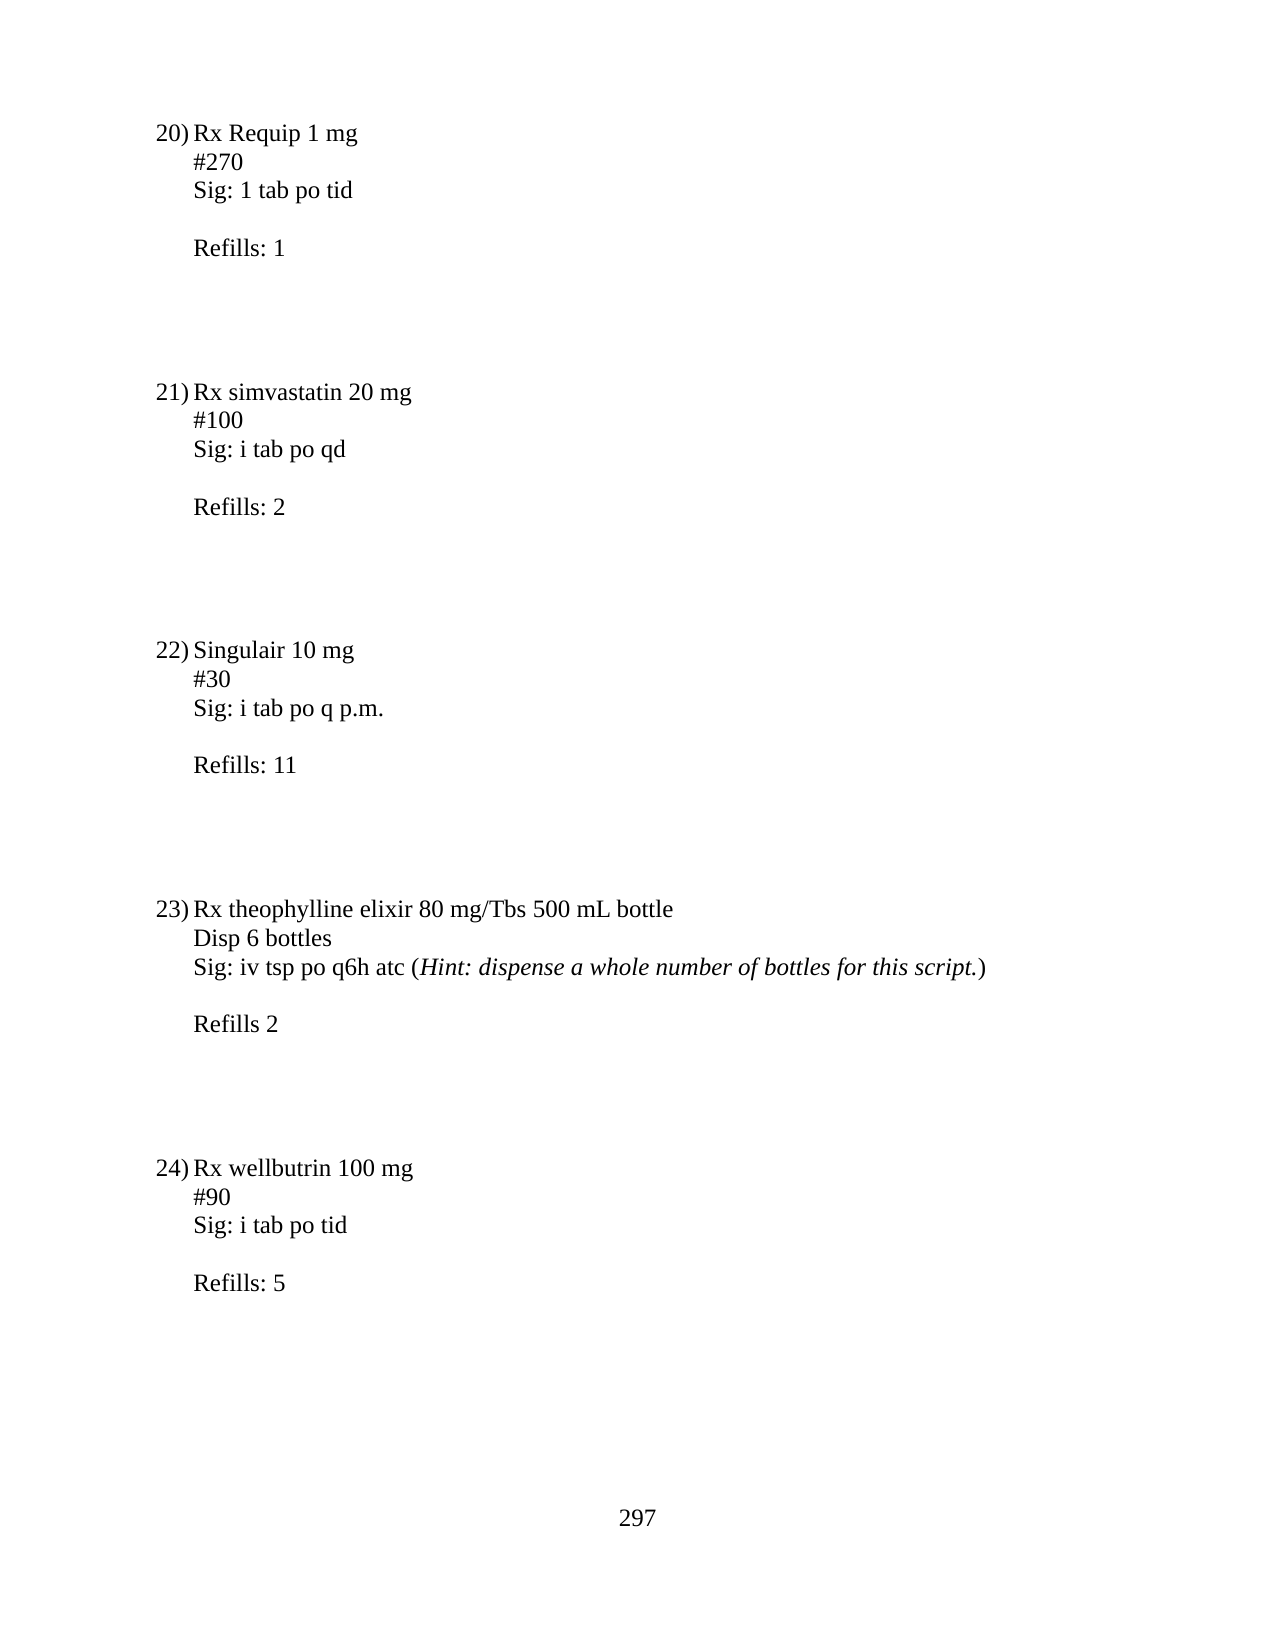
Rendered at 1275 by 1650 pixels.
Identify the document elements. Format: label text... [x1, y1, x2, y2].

list #270 [156, 147, 1157, 176]
text Refills: 1 [118, 233, 1157, 262]
text Refills: 11 [118, 751, 1157, 779]
list Rx simvastatin 20 mg [156, 377, 1157, 406]
list #100 [156, 406, 1157, 434]
list #30 [156, 664, 1157, 693]
text Refills 2 [118, 1009, 1157, 1038]
list Rx Requip 1 mg [156, 118, 1157, 147]
list Sig: i tab po tid [156, 1211, 1157, 1239]
list Sig: i tab po qd [156, 434, 1157, 463]
list Sig: i tab po q p.m. [156, 693, 1157, 722]
list Rx theophylline elixir 80 mg/Tbs 500 mL bottle [156, 894, 1157, 923]
text Refills: 5 [118, 1268, 1157, 1297]
text Refills: 2 [118, 492, 1157, 521]
list Disp 6 bottles [156, 923, 1157, 952]
list #90 [156, 1182, 1157, 1211]
list Sig: iv tsp po q6h atc (Hint: dispense a whole number of bottles for this script.) [156, 952, 1157, 981]
list Singulair 10 mg [156, 636, 1157, 664]
list Sig: 1 tab po tid [156, 176, 1157, 204]
list Rx wellbutrin 100 mg [156, 1153, 1157, 1182]
